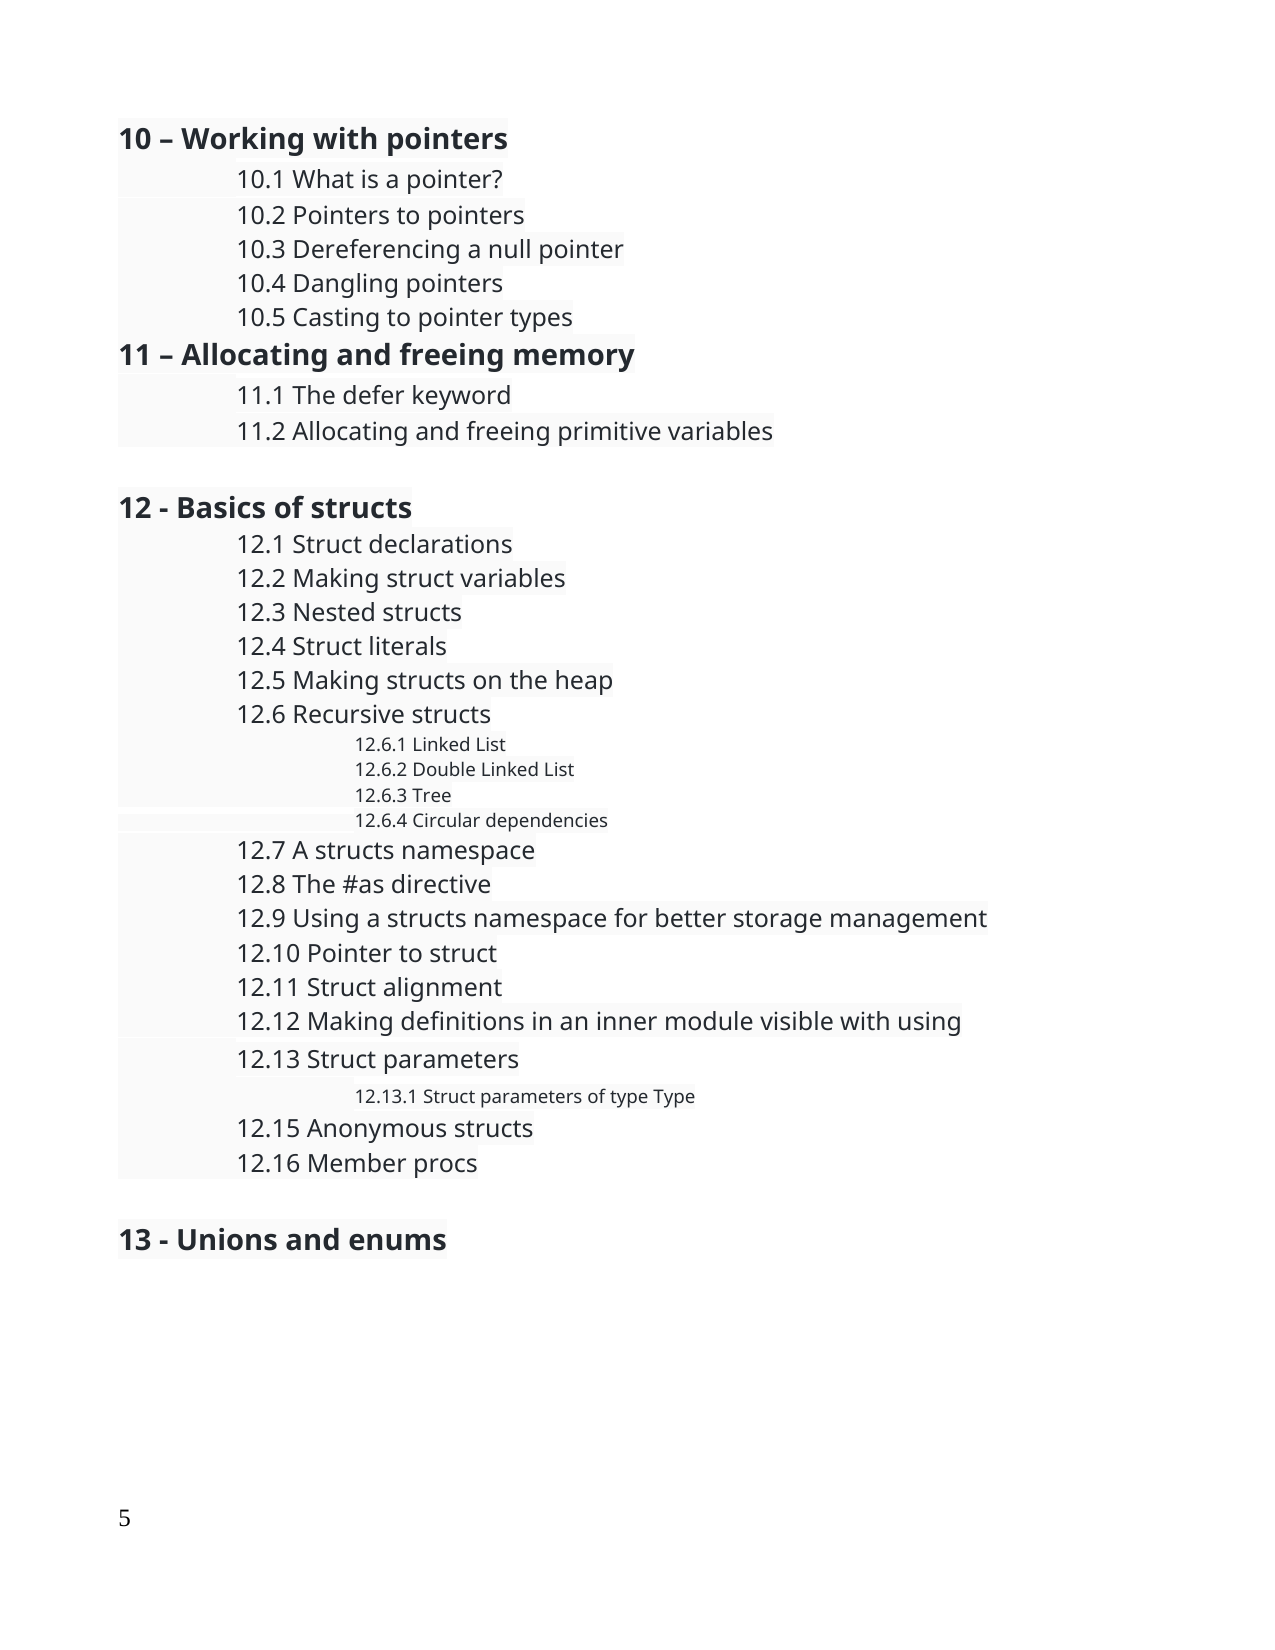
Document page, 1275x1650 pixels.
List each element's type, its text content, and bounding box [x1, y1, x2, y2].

subtitle 10.3 Dereferencing a null pointer [118, 232, 1157, 266]
text 12.10 Pointer to struct [118, 935, 1157, 969]
text 12.15 Anonymous structs [118, 1111, 1157, 1145]
text 12.3 Nested structs [118, 595, 1157, 629]
text 13 - Unions and enums [118, 1219, 1157, 1259]
text 12.6 Recursive structs [118, 697, 1157, 731]
text 12.6.4 Circular dependencies [118, 807, 1157, 833]
text 12.9 Using a structs namespace for better storage management [118, 901, 1157, 935]
text 12.8 The #as directive [118, 867, 1157, 901]
text 12.5 Making structs on the heap [118, 663, 1157, 697]
text 11.1 The defer keyword [118, 373, 1157, 413]
text 12.6.2 Double Linked List [118, 756, 1157, 782]
text 12.2 Making struct variables [118, 561, 1157, 595]
text 12.1 Struct declarations [118, 527, 1157, 561]
text 12.12 Making definitions in an inner module visible with using [118, 1003, 1157, 1037]
subtitle 10.2 Pointers to pointers [118, 197, 1157, 232]
subtitle 10 – Working with pointers [118, 118, 1157, 158]
text 10.5 Casting to pointer types [118, 300, 1157, 334]
text 12 - Basics of structs [118, 487, 1157, 527]
text 12.11 Struct alignment [118, 969, 1157, 1003]
text 12.13 Struct parameters [118, 1037, 1157, 1077]
text 11 – Allocating and freeing memory [118, 334, 1157, 373]
text 12.6.1 Linked List [118, 731, 1157, 756]
text 11.2 Allocating and freeing primitive variables [118, 413, 1157, 447]
text 12.7 A structs namespace [118, 833, 1157, 867]
text 10.4 Dangling pointers [118, 266, 1157, 300]
text 12.4 Struct literals [118, 629, 1157, 663]
text 12.6.3 Tree [118, 782, 1157, 807]
text 12.13.1 Struct parameters of type Type [118, 1077, 1157, 1111]
text 12.16 Member procs [118, 1145, 1157, 1179]
subtitle 10.1 What is a pointer? [118, 158, 1157, 197]
